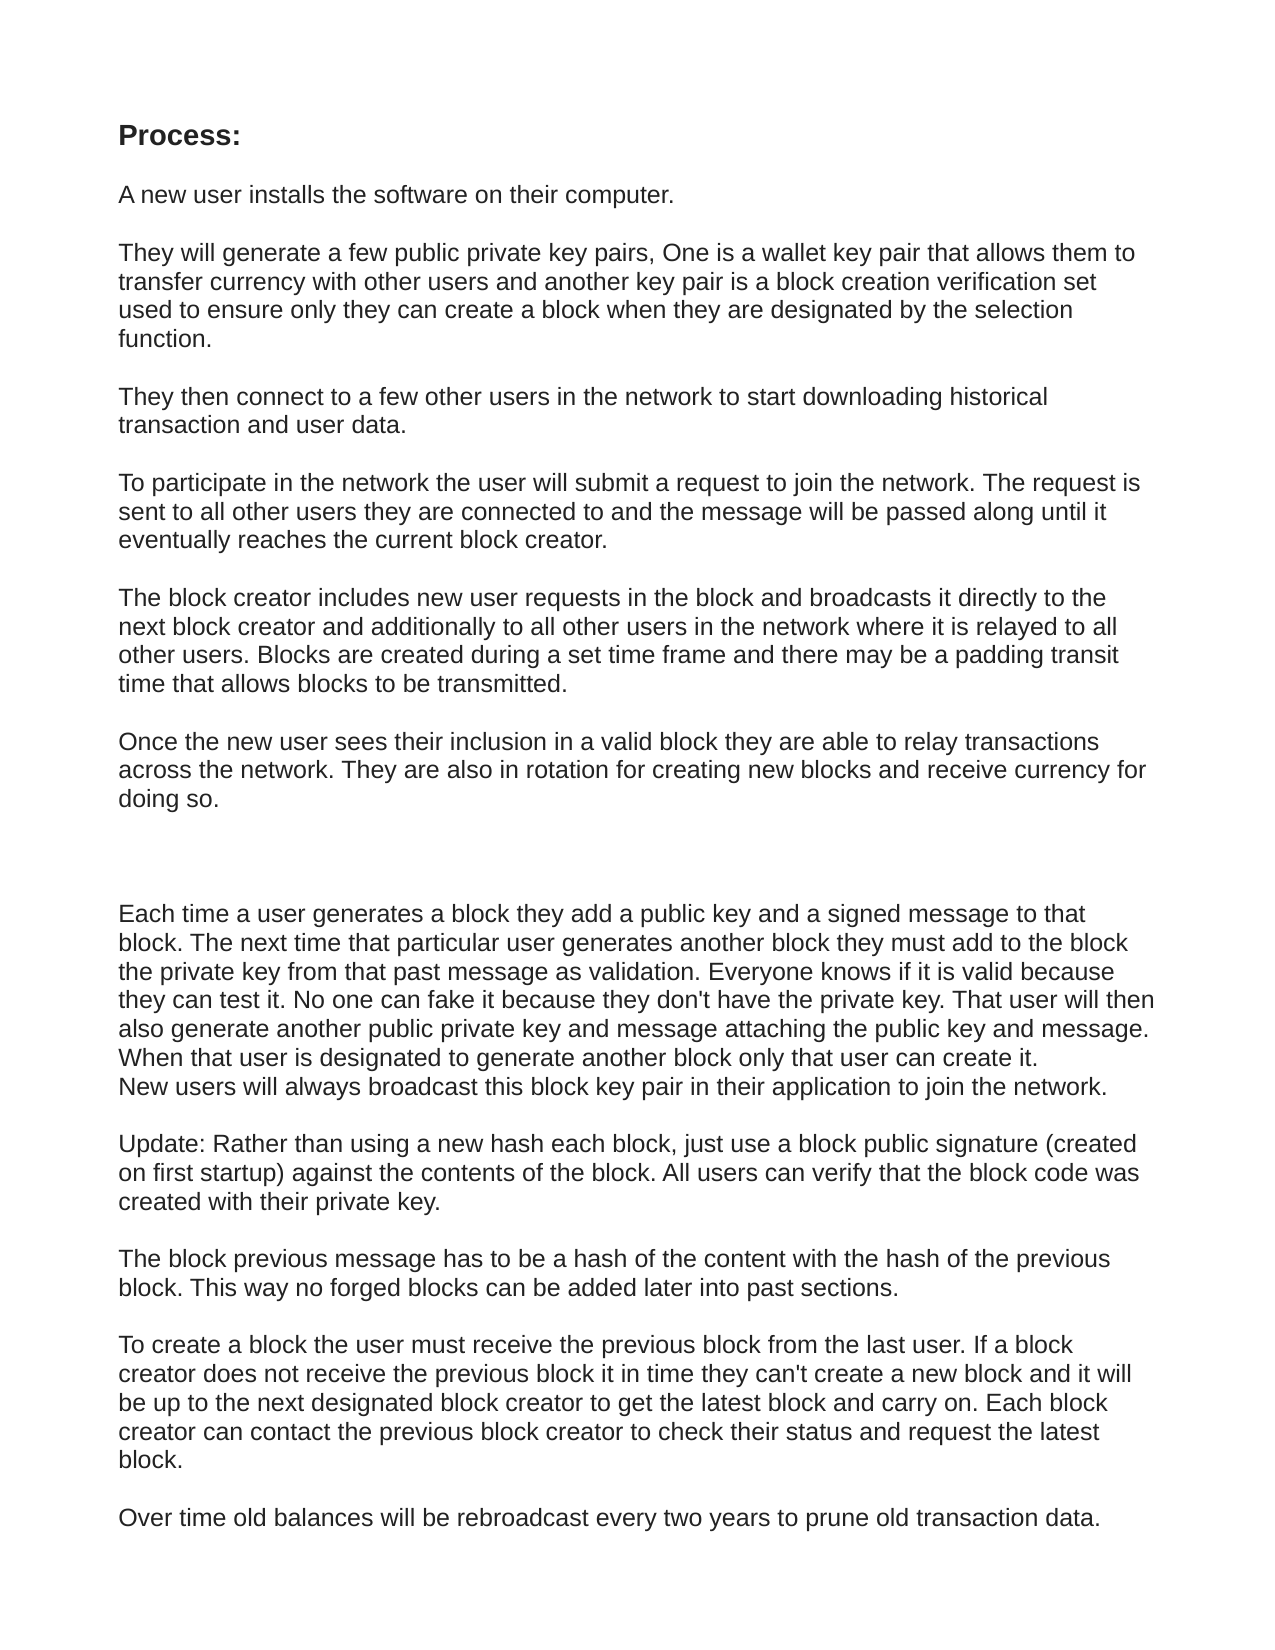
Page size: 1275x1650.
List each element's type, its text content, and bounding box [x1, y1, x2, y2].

text Each time a user generates a block they add a public key and a signed message to that block. The next time that particular user generates another block they must add to the block the private key from that past message as validation. Everyone knows if it is valid because they can test it. No one can fake it because they don't have the private key. That user will then also generate another public private key and message attaching the public key and message. When that user is designated to generate another block only that user can create it. [118, 899, 1157, 1072]
text Process: [118, 118, 1157, 152]
text To participate in the network the user will submit a request to join the network. The request is sent to all other users they are connected to and the message will be passed along until it eventually reaches the current block creator. [118, 468, 1157, 554]
text They will generate a few public private key pairs, One is a wallet key pair that allows them to transfer currency with other users and another key pair is a block creation verification set used to ensure only they can create a block when they are designated by the selection function. [118, 238, 1157, 353]
text A new user installs the software on their computer. [118, 180, 1157, 209]
text The block previous message has to be a hash of the content with the hash of the previous block. This way no forged blocks can be added later into past sections. [118, 1244, 1157, 1302]
text They then connect to a few other users in the network to start downloading historical transaction and user data. [118, 382, 1157, 439]
text Once the new user sees their inclusion in a valid block they are able to relay transactions across the network. They are also in rotation for creating new blocks and receive currency for doing so. [118, 727, 1157, 813]
text To create a block the user must receive the previous block from the last user. If a block creator does not receive the previous block it in time they can't create a new block and it will be up to the next designated block creator to get the latest block and carry on. Each block creator can contact the previous block creator to check their status and request the latest block. [118, 1330, 1157, 1474]
text The block creator includes new user requests in the block and broadcasts it directly to the next block creator and additionally to all other users in the network where it is relayed to all other users. Blocks are created during a set time frame and there may be a padding transit time that allows blocks to be transmitted. [118, 583, 1157, 698]
text Update: Rather than using a new hash each block, just use a block public signature (created on first startup) against the contents of the block. All users can verify that the block code was created with their private key. [118, 1129, 1157, 1215]
text Over time old balances will be rebroadcast every two years to prune old transaction data. [118, 1503, 1157, 1532]
text New users will always broadcast this block key pair in their application to join the network. [118, 1072, 1157, 1100]
